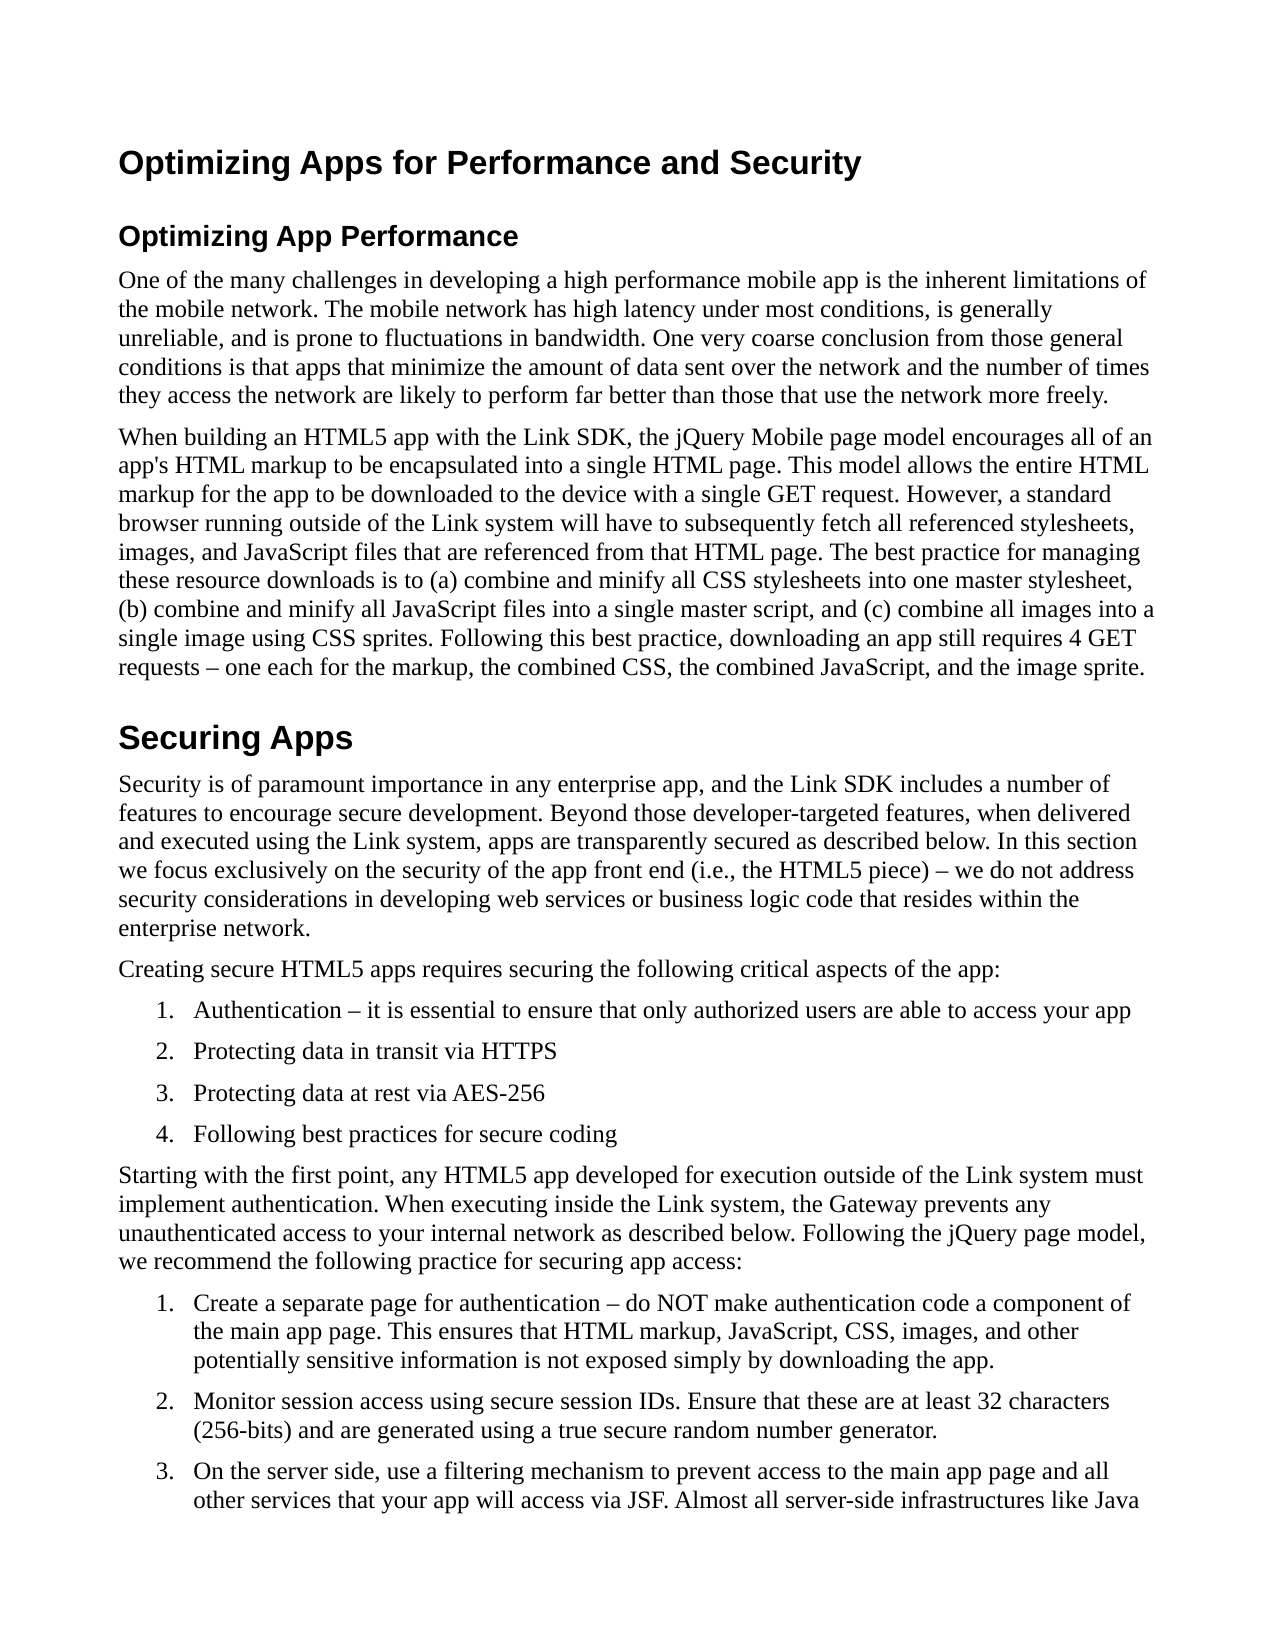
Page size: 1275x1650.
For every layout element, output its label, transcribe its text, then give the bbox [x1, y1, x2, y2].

subtitle Optimizing App Performance [118, 219, 1157, 253]
text Security is of paramount importance in any enterprise app, and the Link SDK includes a number of features to encourage secure development. Beyond those developer-targeted features, when delivered and executed using the Link system, apps are transparently secured as described below. In this section we focus exclusively on the security of the app front end (i.e., the HTML5 piece) – we do not address security considerations in developing web services or business logic code that resides within the enterprise network. [118, 769, 1157, 941]
list Create a separate page for authentication – do NOT make authentication code a component of the main app page. This ensures that HTML markup, JavaScript, CSS, images, and other potentially sensitive information is not exposed simply by downloading the app. [156, 1288, 1157, 1374]
subtitle Optimizing Apps for Performance and Security [118, 143, 1157, 182]
list Authentication – it is essential to ensure that only authorized users are able to access your app [156, 995, 1157, 1024]
text Starting with the first point, any HTML5 app developed for execution outside of the Link system must implement authentication. When executing inside the Link system, the Gateway prevents any unauthenticated access to your internal network as described below. Following the jQuery page model, we recommend the following practice for securing app access: [118, 1160, 1157, 1275]
text One of the many challenges in developing a high performance mobile app is the inherent limitations of the mobile network. The mobile network has high latency under most conditions, is generally unreliable, and is prone to fluctuations in bandwidth. One very coarse conclusion from those general conditions is that apps that minimize the amount of data sent over the network and the number of times they access the network are likely to perform far better than those that use the network more freely. [118, 265, 1157, 409]
text Creating secure HTML5 apps requires securing the following critical aspects of the app: [118, 954, 1157, 983]
list Following best practices for secure coding [156, 1119, 1157, 1148]
list Monitor session access using secure session IDs. Ensure that these are at least 32 characters (256-bits) and are generated using a true secure random number generator. [156, 1386, 1157, 1444]
list Protecting data in transit via HTTPS [156, 1036, 1157, 1065]
list On the server side, use a filtering mechanism to prevent access to the main app page and all other services that your app will access via JSF. Almost all server-side infrastructures like Java [156, 1456, 1157, 1514]
text When building an HTML5 app with the Link SDK, the jQuery Mobile page model encourages all of an app's HTML markup to be encapsulated into a single HTML page. This model allows the entire HTML markup for the app to be downloaded to the device with a single GET request. However, a standard browser running outside of the Link system will have to subsequently fetch all referenced stylesheets, images, and JavaScript files that are referenced from that HTML page. The best practice for managing these resource downloads is to (a) combine and minify all CSS stylesheets into one master stylesheet, (b) combine and minify all JavaScript files into a single master script, and (c) combine all images into a single image using CSS sprites. Following this best practice, downloading an app still requires 4 GET requests – one each for the markup, the combined CSS, the combined JavaScript, and the image sprite. [118, 422, 1157, 680]
subtitle Securing Apps [118, 718, 1157, 756]
list Protecting data at rest via AES-256 [156, 1078, 1157, 1106]
